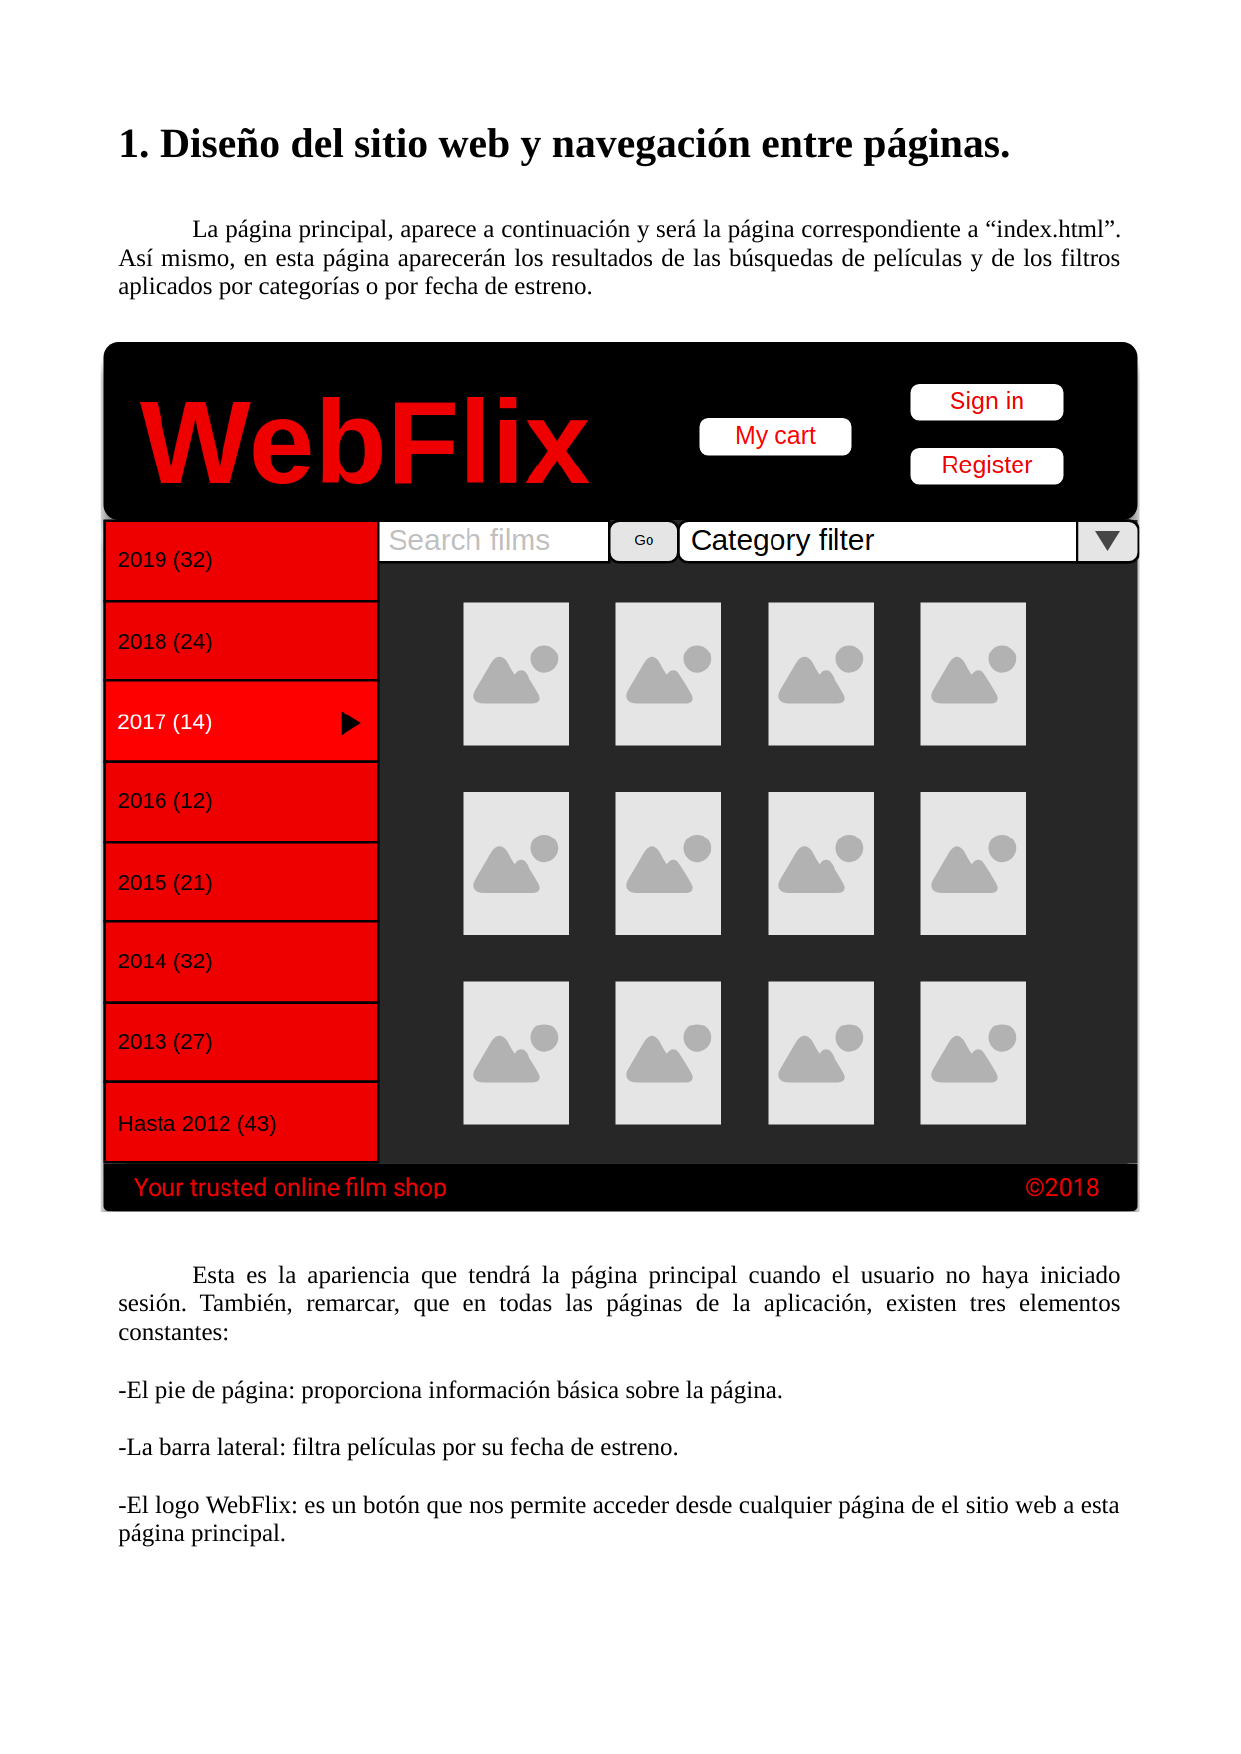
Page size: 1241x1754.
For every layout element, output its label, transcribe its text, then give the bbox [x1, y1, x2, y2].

picture [100, 341, 1140, 1212]
text -El logo WebFlix: es un botón que nos permite acceder desde cualquier página de el sitio web a esta página principal. [118, 1490, 1122, 1547]
text Esta es la apariencia que tendrá la página principal cuando el usuario no haya iniciado sesión. También, remarcar, que en todas las páginas de la aplicación, existen tres elementos constantes: [118, 1260, 1122, 1346]
text -La barra lateral: filtra películas por su fecha de estreno. [118, 1432, 1122, 1461]
text 1. Diseño del sitio web y navegación entre páginas. [118, 118, 1122, 166]
text La página principal, aparece a continuación y será la página correspondiente a “index.html”. Así mismo, en esta página aparecerán los resultados de las búsquedas de películas y de los filtros aplicados por categorías o por fecha de estreno. [118, 214, 1122, 300]
text -El pie de página: proporciona información básica sobre la página. [118, 1375, 1122, 1403]
